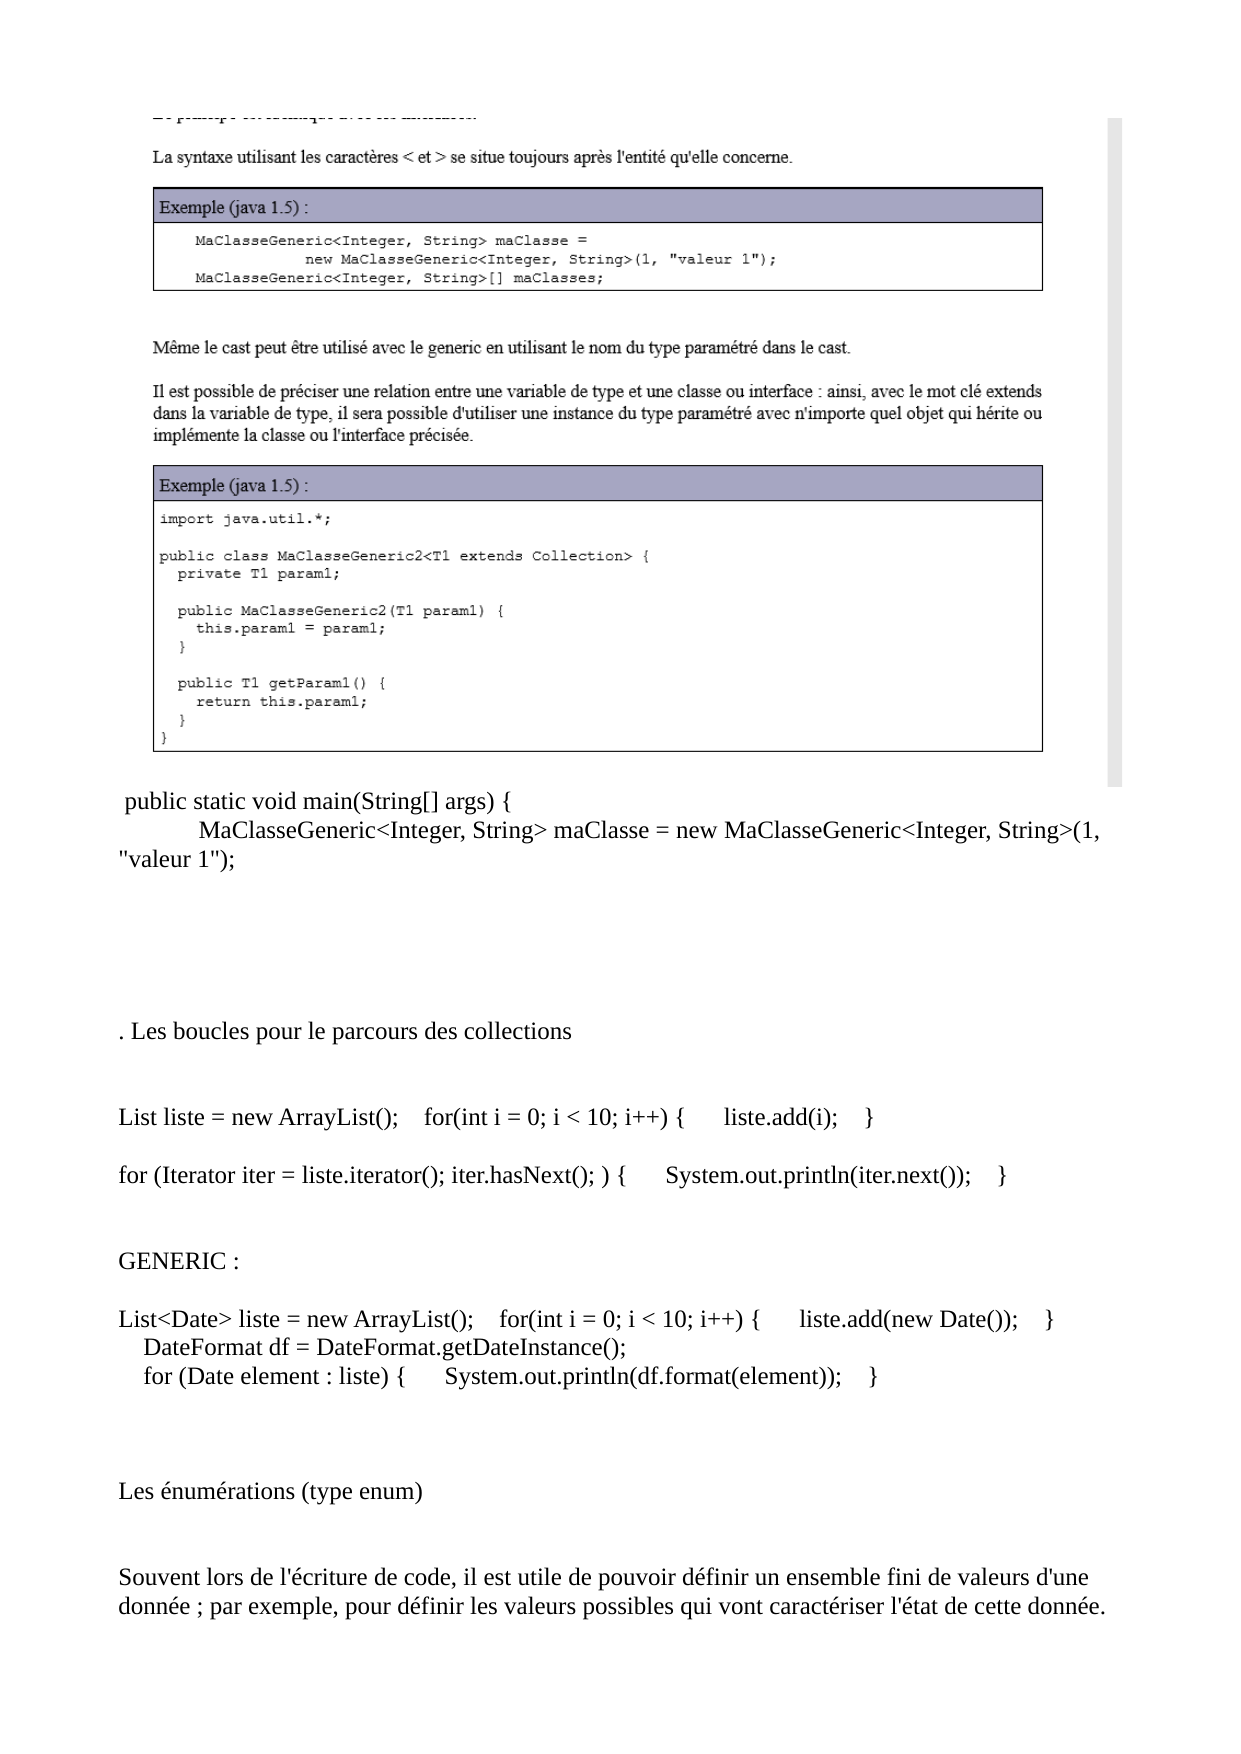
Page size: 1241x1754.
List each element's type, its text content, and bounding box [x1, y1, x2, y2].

text for (Iterator iter = liste.iterator(); iter.hasNext(); ) { System.out.println(iter.next()); } [118, 1160, 1122, 1189]
picture [118, 118, 1123, 787]
text List liste = new ArrayList(); for(int i = 0; i < 10; i++) { liste.add(i); } [118, 1102, 1122, 1131]
text List<Date> liste = new ArrayList(); for(int i = 0; i < 10; i++) { liste.add(new Date()); } [118, 1304, 1122, 1332]
text Les énumérations (type enum) [118, 1476, 1122, 1505]
text . Les boucles pour le parcours des collections [118, 1016, 1122, 1045]
text MaClasseGeneric<Integer, String> maClasse = new MaClasseGeneric<Integer, String>(1, "valeur 1"); [118, 815, 1122, 872]
text public static void main(String[] args) { [118, 787, 1122, 815]
text Souvent lors de l'écriture de code, il est utile de pouvoir définir un ensemble fini de valeurs d'une donnée ; par exemple, pour définir les valeurs possibles qui vont caractériser l'état de cette donnée. [118, 1562, 1122, 1620]
text for (Date element : liste) { System.out.println(df.format(element)); } [118, 1361, 1122, 1390]
text DateFormat df = DateFormat.getDateInstance(); [118, 1332, 1122, 1361]
text GENERIC : [118, 1246, 1122, 1275]
